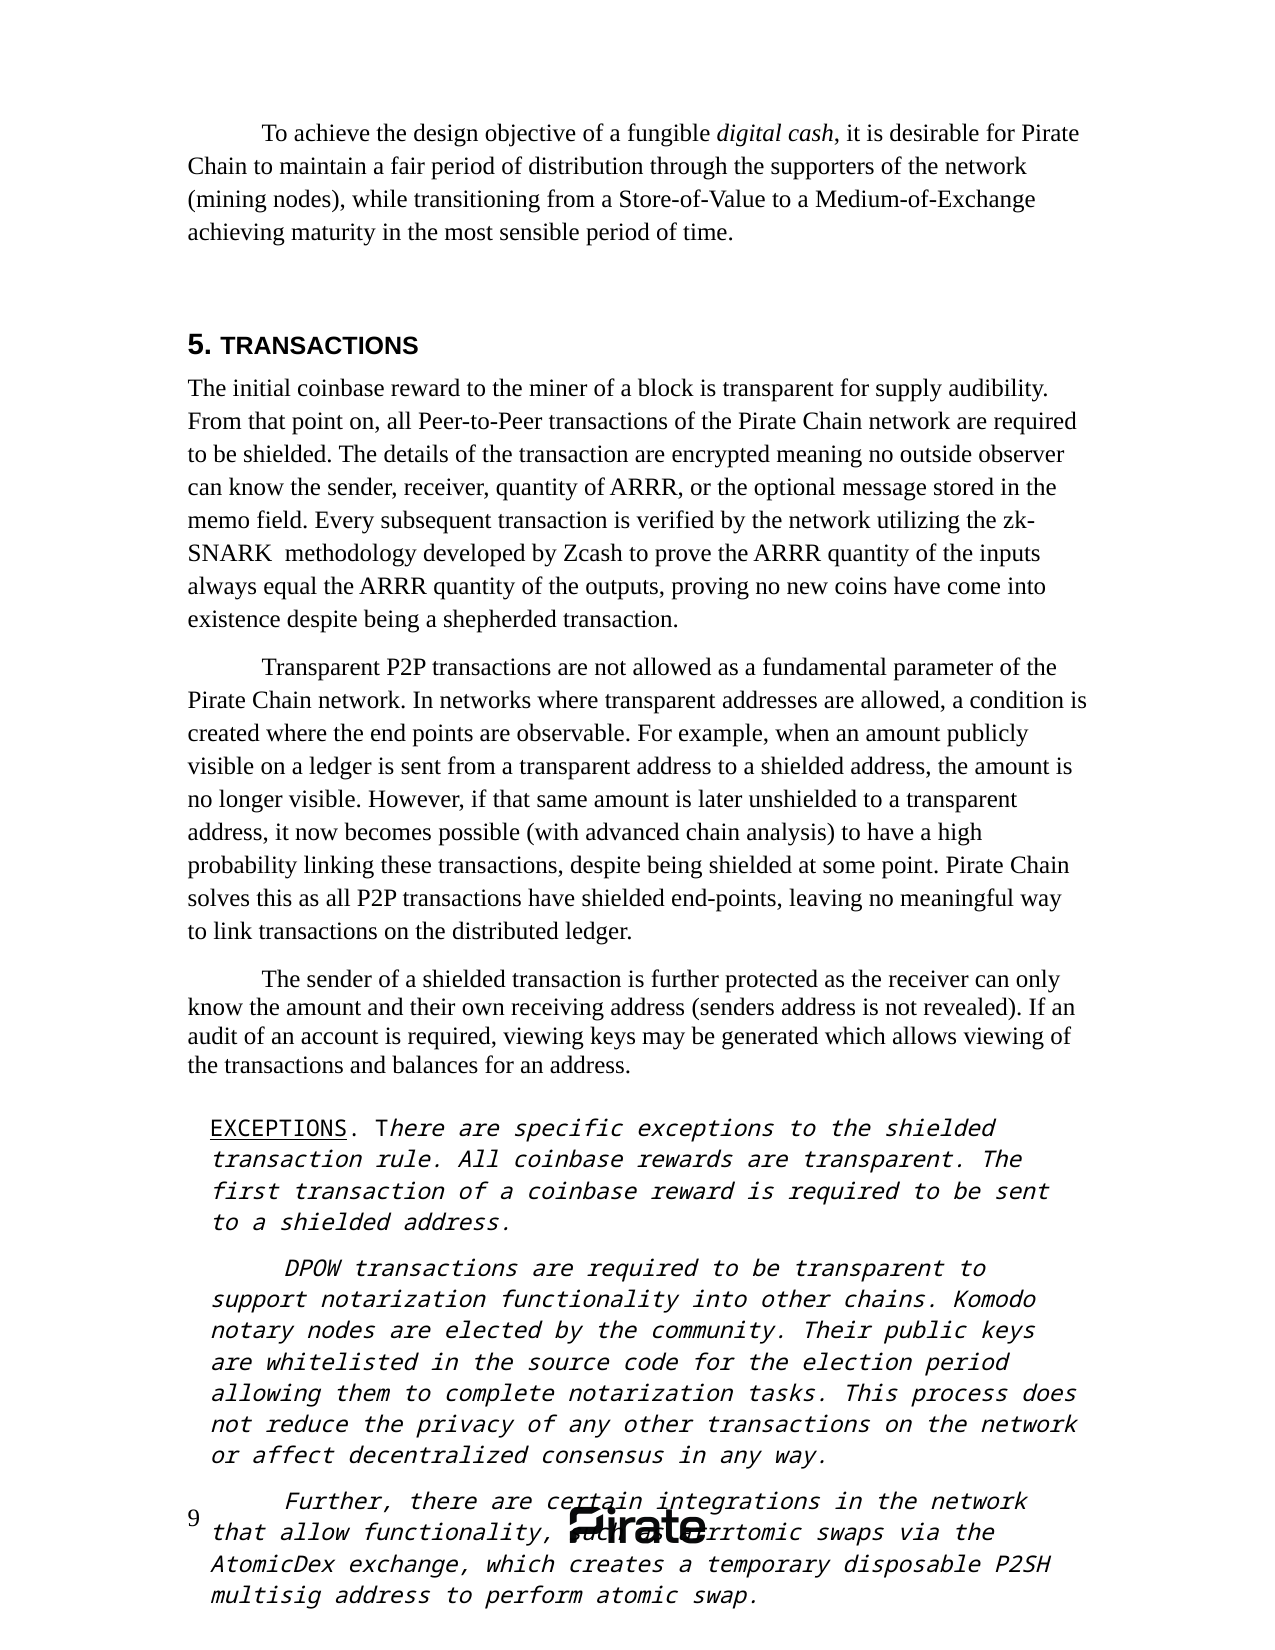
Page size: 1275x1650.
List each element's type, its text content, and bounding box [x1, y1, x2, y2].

text To achieve the design objective of a fungible digital cash, it is desirable for Pirate Chain to maintain a fair period of distribution through the supporters of the network (mining nodes), while transitioning from a Store-of-Value to a Medium-of-Exchange achieving maturity in the most sensible period of time. [187, 118, 1087, 246]
picture [567, 1503, 708, 1547]
subtitle 5. TRANSACTIONS [187, 327, 1087, 361]
text The sender of a shielded transaction is further protected as the receiver can only know the amount and their own receiving address (senders address is not revealed). If an audit of an account is required, viewing keys may be generated which allows viewing of the transactions and balances for an address. [187, 964, 1087, 1079]
text Transparent P2P transactions are not allowed as a fundamental parameter of the Pirate Chain network. In networks where transparent addresses are allowed, a condition is created where the end points are observable. For example, when an amount publicly visible on a ledger is sent from a transparent address to a shielded address, the amount is no longer visible. However, if that same amount is later unshielded to a transparent address, it now becomes possible (with advanced chain analysis) to have a high probability linking these transactions, despite being shielded at some point. Pirate Chain solves this as all P2P transactions have shielded end-points, leaving no meaningful way to link transactions on the distributed ledger. [187, 652, 1087, 945]
text The initial coinbase reward to the miner of a block is transparent for supply audibility. From that point on, all Peer-to-Peer transactions of the Pirate Chain network are required to be shielded. The details of the transaction are encrypted meaning no outside observer can know the sender, receiver, quantity of ARRR, or the optional message stored in the memo field. Every subsequent transaction is verified by the network utilizing the zk-SNARK methodology developed by Zcash to prove the ARRR quantity of the inputs always equal the ARRR quantity of the outputs, proving no new coins have come into existence despite being a shepherded transaction. [187, 373, 1087, 633]
